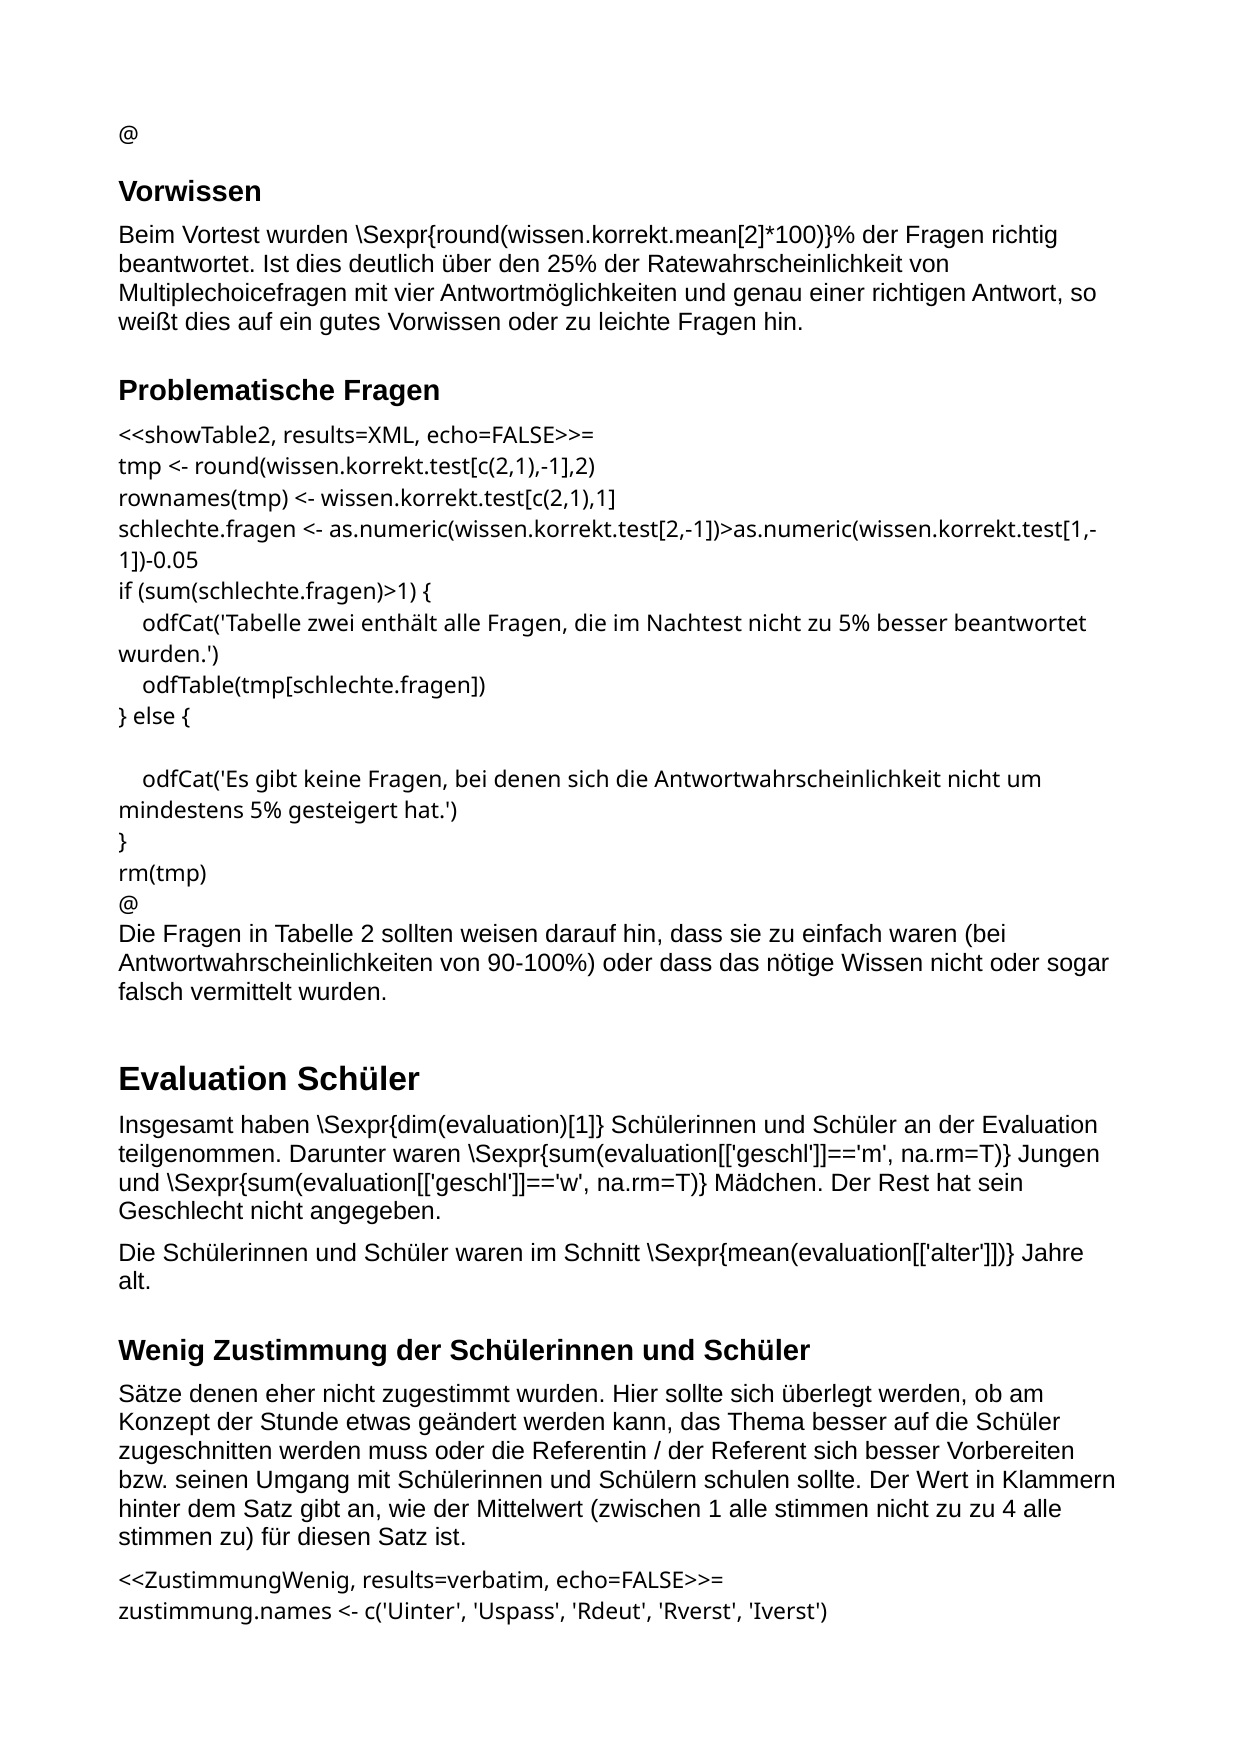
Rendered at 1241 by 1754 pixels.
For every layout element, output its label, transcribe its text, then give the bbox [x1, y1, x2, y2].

text tmp <- round(wissen.korrekt.test[c(2,1),-1],2) [118, 450, 1122, 481]
text <<showTable2, results=XML, echo=FALSE>>= [118, 419, 1122, 450]
text @ [118, 888, 1122, 919]
subtitle Evaluation Schüler [118, 1059, 1122, 1098]
text if (sum(schlechte.fragen)>1) { [118, 575, 1122, 606]
text Die Schülerinnen und Schüler waren im Schnitt \Sexpr{mean(evaluation[['alter']])} Jahre alt. [118, 1238, 1122, 1295]
text Sätze denen eher nicht zugestimmt wurden. Hier sollte sich überlegt werden, ob am Konzept der Stunde etwas geändert werden kann, das Thema besser auf die Schüler zugeschnitten werden muss oder die Referentin / der Referent sich besser Vorbereiten bzw. seinen Umgang mit Schülerinnen und Schülern schulen sollte. Der Wert in Klammern hinter dem Satz gibt an, wie der Mittelwert (zwischen 1 alle stimmen nicht zu zu 4 alle stimmen zu) für diesen Satz ist. [118, 1379, 1122, 1551]
text Beim Vortest wurden \Sexpr{round(wissen.korrekt.mean[2]*100)}% der Fragen richtig beantwortet. Ist dies deutlich über den 25% der Ratewahrscheinlichkeit von Multiplechoicefragen mit vier Antwortmöglichkeiten und genau einer richtigen Antwort, so weißt dies auf ein gutes Vorwissen oder zu leichte Fragen hin. [118, 220, 1122, 335]
text Insgesamt haben \Sexpr{dim(evaluation)[1]} Schülerinnen und Schüler an der Evaluation teilgenommen. Darunter waren \Sexpr{sum(evaluation[['geschl']]=='m', na.rm=T)} Jungen und \Sexpr{sum(evaluation[['geschl']]=='w', na.rm=T)} Mädchen. Der Rest hat sein Geschlecht nicht angegeben. [118, 1110, 1122, 1225]
text <<ZustimmungWenig, results=verbatim, echo=FALSE>>= [118, 1564, 1122, 1595]
subtitle Vorwissen [118, 174, 1122, 208]
text } [118, 825, 1122, 856]
text @ [118, 118, 1122, 149]
text odfCat('Tabelle zwei enthält alle Fragen, die im Nachtest nicht zu 5% besser beantwortet wurden.') [118, 606, 1122, 669]
subtitle Wenig Zustimmung der Schülerinnen und Schüler [118, 1333, 1122, 1366]
text odfTable(tmp[schlechte.fragen]) [118, 669, 1122, 700]
text odfCat('Es gibt keine Fragen, bei denen sich die Antwortwahrscheinlichkeit nicht um mindestens 5% gesteigert hat.') [118, 763, 1122, 825]
text rm(tmp) [118, 856, 1122, 888]
text zustimmung.names <- c('Uinter', 'Uspass', 'Rdeut', 'Rverst', 'Iverst') [118, 1595, 1122, 1626]
subtitle Problematische Fragen [118, 373, 1122, 406]
text schlechte.fragen <- as.numeric(wissen.korrekt.test[2,-1])>as.numeric(wissen.korrekt.test[1,-1])-0.05 [118, 513, 1122, 575]
text Die Fragen in Tabelle 2 sollten weisen darauf hin, dass sie zu einfach waren (bei Antwortwahrscheinlichkeiten von 90-100%) oder dass das nötige Wissen nicht oder sogar falsch vermittelt wurden. [118, 919, 1122, 1005]
text rownames(tmp) <- wissen.korrekt.test[c(2,1),1] [118, 481, 1122, 513]
text } else { [118, 700, 1122, 731]
